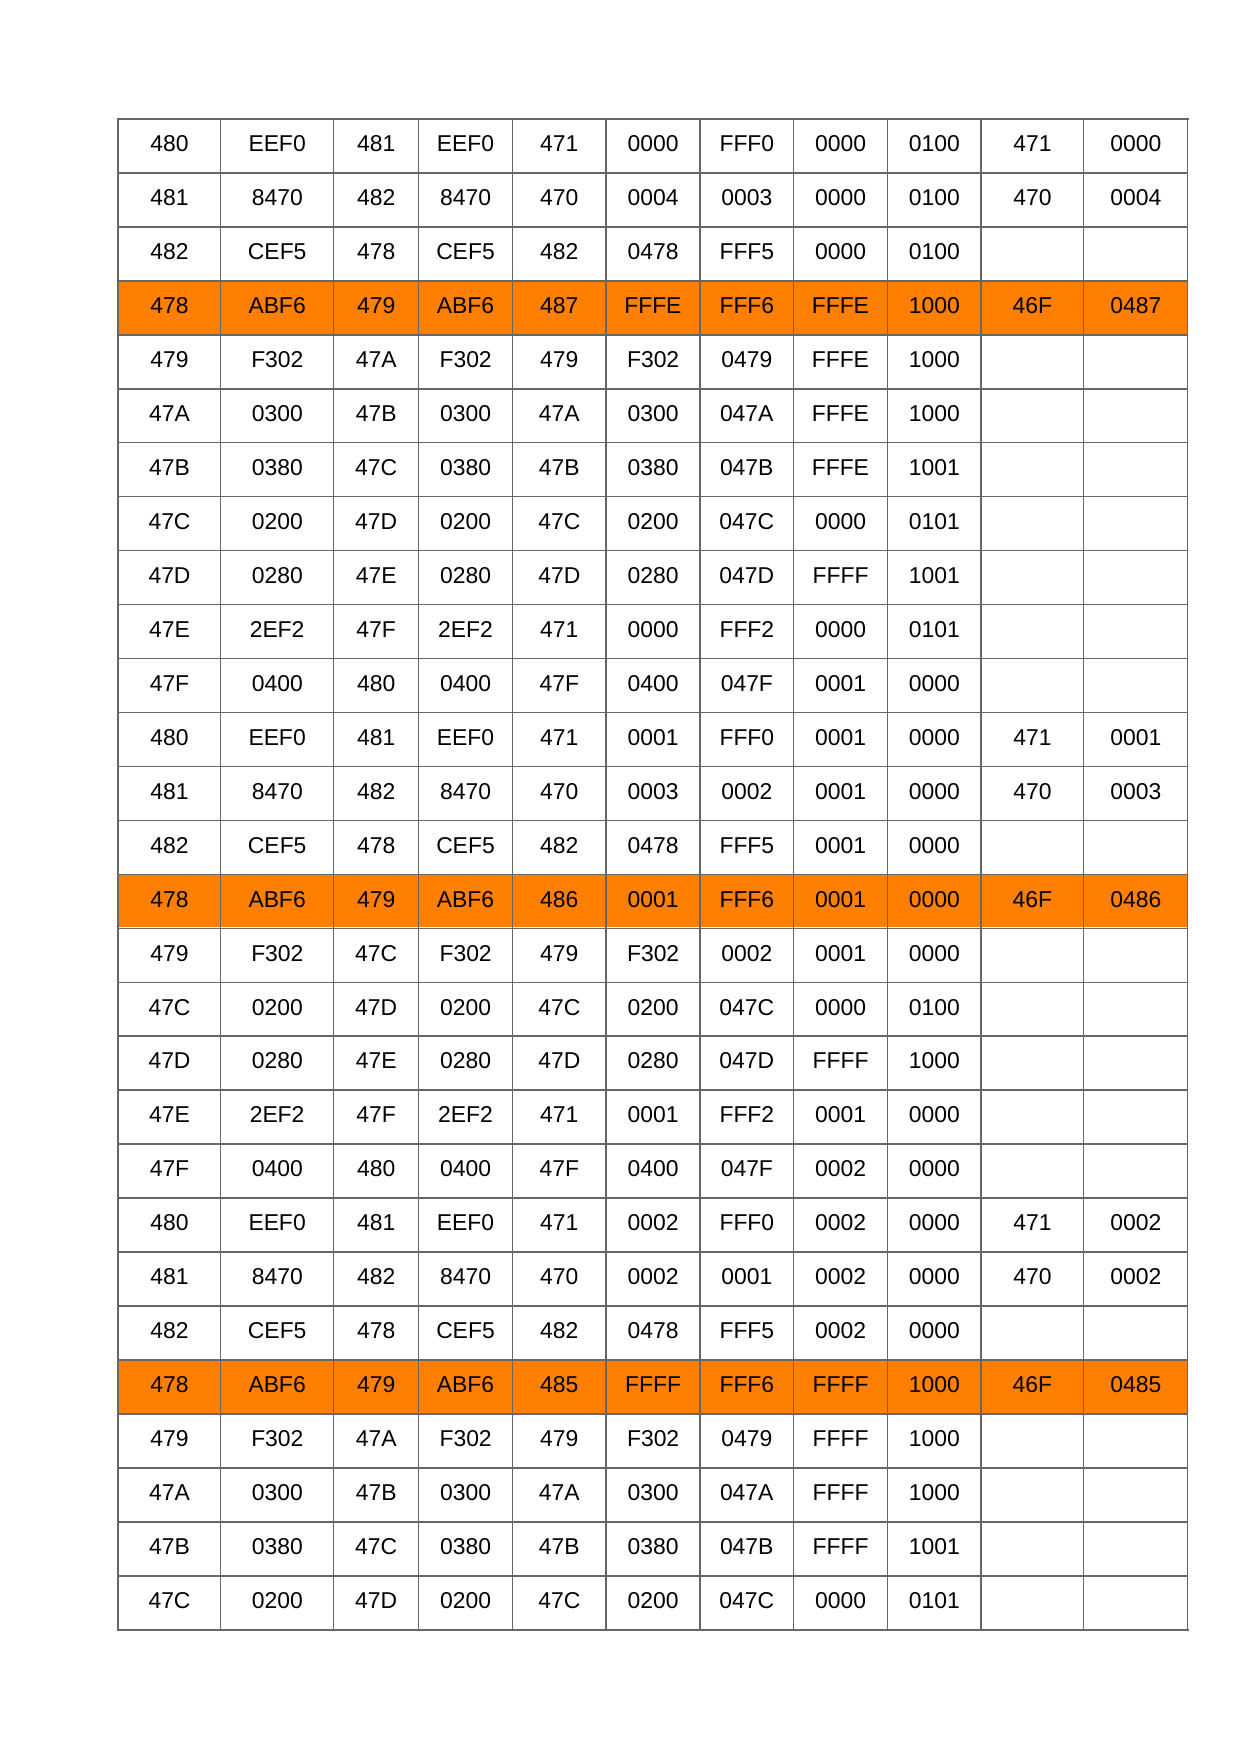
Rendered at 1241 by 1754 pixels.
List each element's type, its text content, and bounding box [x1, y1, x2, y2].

table_cell 0000 [794, 120, 887, 172]
table_cell 47A [334, 1415, 418, 1467]
table_cell 047F [701, 659, 793, 712]
table_cell FFFF [794, 1469, 887, 1521]
table_cell 482 [513, 228, 605, 280]
table_cell 0001 [607, 875, 699, 927]
table_cell 0000 [888, 1091, 980, 1143]
table_cell 471 [982, 120, 1083, 172]
table_cell 478 [334, 228, 418, 280]
table_cell 471 [513, 1091, 605, 1143]
table_cell 0280 [221, 551, 333, 604]
table_cell 478 [119, 875, 220, 927]
table_cell [982, 1037, 1083, 1089]
table_cell [982, 443, 1083, 496]
table_cell [982, 1469, 1083, 1521]
table_cell 8470 [221, 1253, 333, 1305]
table_cell 0300 [221, 390, 333, 442]
table_cell 0200 [221, 983, 333, 1035]
table_cell 8470 [419, 767, 512, 819]
table_cell 0001 [794, 821, 887, 873]
table_cell 478 [334, 1307, 418, 1359]
table_cell 0000 [1084, 120, 1187, 172]
table_cell CEF5 [419, 228, 512, 280]
table_cell [982, 336, 1083, 388]
table_cell 0002 [701, 767, 793, 819]
table_cell 0000 [794, 174, 887, 226]
table_cell 47C [513, 497, 605, 550]
table_cell 047F [701, 1145, 793, 1197]
table_cell EEF0 [221, 1199, 333, 1251]
table_cell 1000 [888, 282, 980, 334]
table_cell [982, 929, 1083, 981]
table_cell 479 [513, 336, 605, 388]
table_cell 47D [513, 551, 605, 604]
table_cell 047C [701, 497, 793, 550]
table_cell [982, 605, 1083, 658]
table_cell 0200 [419, 1577, 512, 1629]
table_cell ABF6 [419, 875, 512, 927]
table_cell 47E [334, 551, 418, 604]
table_cell F302 [221, 929, 333, 981]
table_cell 0280 [419, 551, 512, 604]
table_cell 47A [119, 390, 220, 442]
table_cell [982, 497, 1083, 550]
table_cell 0200 [221, 497, 333, 550]
table_cell 0002 [794, 1199, 887, 1251]
table_cell 0101 [888, 605, 980, 658]
table_cell 0000 [888, 1253, 980, 1305]
table_cell 0002 [607, 1199, 699, 1251]
table_cell 470 [982, 174, 1083, 226]
table_cell 482 [119, 228, 220, 280]
table_cell 479 [513, 929, 605, 981]
table_cell FFF0 [701, 1199, 793, 1251]
table_cell 047D [701, 551, 793, 604]
table_cell [982, 659, 1083, 712]
table_cell 0400 [221, 659, 333, 712]
table_cell 0000 [888, 875, 980, 927]
table_cell 482 [334, 767, 418, 819]
table_cell [1084, 1469, 1187, 1521]
table_cell 482 [334, 1253, 418, 1305]
table_cell FFF0 [701, 713, 793, 766]
table_cell 2EF2 [221, 1091, 333, 1143]
table_cell 47B [119, 1523, 220, 1575]
table_cell 8470 [221, 767, 333, 819]
table_cell 47C [513, 983, 605, 1035]
table_cell 0000 [607, 120, 699, 172]
table_cell [1084, 1037, 1187, 1089]
table_cell 47E [334, 1037, 418, 1089]
table_cell 0002 [794, 1145, 887, 1197]
table_cell 0000 [888, 659, 980, 712]
table_cell [1084, 1415, 1187, 1467]
table_cell 0478 [607, 228, 699, 280]
table_cell 0280 [607, 1037, 699, 1089]
table_cell 0380 [419, 1523, 512, 1575]
table_cell 0478 [607, 1307, 699, 1359]
table_cell CEF5 [221, 228, 333, 280]
table_cell 0200 [221, 1577, 333, 1629]
table_cell 470 [982, 1253, 1083, 1305]
table_cell FFF2 [701, 605, 793, 658]
table_cell 1001 [888, 1523, 980, 1575]
table_cell 0003 [607, 767, 699, 819]
table_cell 47C [513, 1577, 605, 1629]
table_cell 47E [119, 1091, 220, 1143]
table_cell FFF5 [701, 1307, 793, 1359]
table_cell 47F [513, 1145, 605, 1197]
table_cell 0002 [607, 1253, 699, 1305]
table_cell 479 [334, 282, 418, 334]
table_cell 0001 [607, 1091, 699, 1143]
table_cell FFFE [607, 282, 699, 334]
table_cell 47B [513, 443, 605, 496]
table_cell 0001 [794, 1091, 887, 1143]
table_cell 478 [119, 1361, 220, 1413]
table_cell 486 [513, 875, 605, 927]
table_cell CEF5 [221, 1307, 333, 1359]
table_cell 0100 [888, 120, 980, 172]
table_cell 0380 [221, 443, 333, 496]
table_cell 471 [982, 713, 1083, 766]
table_cell 0000 [888, 1307, 980, 1359]
table_cell 047C [701, 983, 793, 1035]
table_cell [1084, 228, 1187, 280]
table_cell 482 [119, 821, 220, 873]
table_cell 0400 [607, 1145, 699, 1197]
table_cell 0200 [607, 1577, 699, 1629]
table_cell F302 [607, 929, 699, 981]
table_cell FFFF [794, 551, 887, 604]
table_cell 47F [119, 659, 220, 712]
table_cell 47F [334, 1091, 418, 1143]
table_cell 0001 [607, 713, 699, 766]
table_cell 0486 [1084, 875, 1187, 927]
table_cell 47F [334, 605, 418, 658]
table_cell 047B [701, 1523, 793, 1575]
table_cell 1000 [888, 1361, 980, 1413]
table_cell 0478 [607, 821, 699, 873]
table_cell FFF6 [701, 282, 793, 334]
table_cell 2EF2 [221, 605, 333, 658]
table_cell 471 [982, 1199, 1083, 1251]
table_cell 479 [513, 1415, 605, 1467]
table_cell 485 [513, 1361, 605, 1413]
table_cell 1000 [888, 1037, 980, 1089]
table_cell 0002 [701, 929, 793, 981]
table_cell FFF5 [701, 228, 793, 280]
table_cell 0003 [1084, 767, 1187, 819]
table_cell 47E [119, 605, 220, 658]
table_cell FFFF [794, 1361, 887, 1413]
table_cell 47C [119, 497, 220, 550]
table_cell 47A [513, 390, 605, 442]
table_cell 0200 [419, 497, 512, 550]
table_cell F302 [419, 1415, 512, 1467]
table_cell 0101 [888, 497, 980, 550]
table_cell 47A [334, 336, 418, 388]
table_cell [1084, 605, 1187, 658]
table_cell 0001 [794, 659, 887, 712]
table_cell 0300 [607, 390, 699, 442]
table_cell 470 [513, 174, 605, 226]
table_cell 0002 [794, 1307, 887, 1359]
table_cell [982, 983, 1083, 1035]
table_cell 0002 [794, 1253, 887, 1305]
table_cell 047D [701, 1037, 793, 1089]
table_cell 0101 [888, 1577, 980, 1629]
table_cell 0280 [607, 551, 699, 604]
table_cell 0280 [221, 1037, 333, 1089]
table_cell 8470 [419, 1253, 512, 1305]
table_cell 0000 [794, 497, 887, 550]
table_cell 481 [334, 1199, 418, 1251]
table_cell [1084, 1145, 1187, 1197]
table_cell 478 [119, 282, 220, 334]
table_cell FFFF [794, 1415, 887, 1467]
table_cell 0002 [1084, 1199, 1187, 1251]
table_cell FFF6 [701, 875, 793, 927]
table_cell [1084, 443, 1187, 496]
table_cell 479 [119, 929, 220, 981]
table_cell [1084, 983, 1187, 1035]
table_cell 481 [119, 767, 220, 819]
table_cell FFF5 [701, 821, 793, 873]
table_cell 0003 [701, 174, 793, 226]
table_cell 0400 [221, 1145, 333, 1197]
table_cell 46F [982, 875, 1083, 927]
table_cell FFFF [794, 1523, 887, 1575]
table_cell 0485 [1084, 1361, 1187, 1413]
table_cell 471 [513, 120, 605, 172]
table_cell [982, 1415, 1083, 1467]
table_cell [982, 1307, 1083, 1359]
table_cell 47D [513, 1037, 605, 1089]
table_cell [1084, 551, 1187, 604]
table_cell [982, 228, 1083, 280]
table_cell 1001 [888, 551, 980, 604]
table_cell 047A [701, 1469, 793, 1521]
table_cell 480 [119, 1199, 220, 1251]
table_cell 480 [119, 713, 220, 766]
table_cell 47C [334, 929, 418, 981]
table_cell 0380 [221, 1523, 333, 1575]
table_cell 0400 [607, 659, 699, 712]
table_cell [1084, 821, 1187, 873]
table_cell 47D [119, 1037, 220, 1089]
table_cell 0004 [607, 174, 699, 226]
table_cell EEF0 [419, 120, 512, 172]
table_cell F302 [607, 1415, 699, 1467]
table_cell 47B [334, 1469, 418, 1521]
table_cell 0001 [794, 767, 887, 819]
table_cell 2EF2 [419, 605, 512, 658]
table_cell [982, 1145, 1083, 1197]
table_cell [1084, 929, 1187, 981]
table_cell [1084, 497, 1187, 550]
table_cell 481 [119, 1253, 220, 1305]
table_cell 479 [119, 336, 220, 388]
table_cell 047A [701, 390, 793, 442]
table_cell 480 [119, 120, 220, 172]
table_cell 0200 [419, 983, 512, 1035]
table_cell F302 [419, 336, 512, 388]
table_cell 470 [513, 767, 605, 819]
table_cell 0300 [221, 1469, 333, 1521]
table_cell 47B [119, 443, 220, 496]
table_cell 8470 [419, 174, 512, 226]
table_cell 0001 [794, 713, 887, 766]
table_cell 482 [513, 1307, 605, 1359]
table_cell F302 [221, 1415, 333, 1467]
table_cell F302 [419, 929, 512, 981]
table_cell 47B [513, 1523, 605, 1575]
table_cell 471 [513, 605, 605, 658]
table_cell FFFE [794, 282, 887, 334]
table_cell FFFF [607, 1361, 699, 1413]
table_cell 479 [119, 1415, 220, 1467]
table_cell 47D [334, 1577, 418, 1629]
table_cell 482 [334, 174, 418, 226]
table_cell 471 [513, 713, 605, 766]
table_cell 47A [513, 1469, 605, 1521]
table_cell 0000 [888, 713, 980, 766]
table_cell 480 [334, 1145, 418, 1197]
table_cell [982, 1577, 1083, 1629]
table_cell 0001 [1084, 713, 1187, 766]
table_cell EEF0 [221, 120, 333, 172]
table_cell FFF6 [701, 1361, 793, 1413]
table_cell 0004 [1084, 174, 1187, 226]
table_cell 0001 [794, 929, 887, 981]
table_cell 46F [982, 1361, 1083, 1413]
table_cell 0380 [607, 443, 699, 496]
table_cell ABF6 [221, 282, 333, 334]
table_cell [982, 821, 1083, 873]
table_cell 47D [119, 551, 220, 604]
table_cell 47C [119, 983, 220, 1035]
table_cell 1000 [888, 336, 980, 388]
table_cell 47D [334, 497, 418, 550]
table_cell 0000 [794, 983, 887, 1035]
table_cell FFFF [794, 1037, 887, 1089]
table_cell 1001 [888, 443, 980, 496]
table_cell 0000 [888, 929, 980, 981]
table_cell 482 [513, 821, 605, 873]
table_cell 0100 [888, 228, 980, 280]
table_cell 481 [334, 120, 418, 172]
table_cell 481 [119, 174, 220, 226]
table_cell EEF0 [419, 713, 512, 766]
table_cell 0100 [888, 174, 980, 226]
table_cell ABF6 [221, 1361, 333, 1413]
table_cell FFFE [794, 336, 887, 388]
table_cell 470 [513, 1253, 605, 1305]
table_cell EEF0 [221, 713, 333, 766]
table_cell 487 [513, 282, 605, 334]
table_cell CEF5 [221, 821, 333, 873]
table_cell [1084, 336, 1187, 388]
table_cell 1000 [888, 1469, 980, 1521]
table_cell 0000 [794, 605, 887, 658]
table_cell ABF6 [221, 875, 333, 927]
table_cell 2EF2 [419, 1091, 512, 1143]
table_cell F302 [607, 336, 699, 388]
table_cell 0487 [1084, 282, 1187, 334]
table_cell 0300 [607, 1469, 699, 1521]
table_cell FFFE [794, 443, 887, 496]
table_cell FFF0 [701, 120, 793, 172]
table_cell 0001 [701, 1253, 793, 1305]
table_cell 0200 [607, 983, 699, 1035]
table_cell FFFE [794, 390, 887, 442]
table_cell [1084, 659, 1187, 712]
table_cell 47C [334, 1523, 418, 1575]
table_cell FFF2 [701, 1091, 793, 1143]
table_cell [1084, 1307, 1187, 1359]
table_cell 0000 [888, 821, 980, 873]
table_cell [982, 1091, 1083, 1143]
table_cell 0400 [419, 659, 512, 712]
table_cell 0000 [794, 228, 887, 280]
table_cell [982, 551, 1083, 604]
table_cell 0300 [419, 390, 512, 442]
table_cell 0001 [794, 875, 887, 927]
table_cell [982, 390, 1083, 442]
table_cell CEF5 [419, 821, 512, 873]
table_cell 479 [334, 1361, 418, 1413]
table_cell EEF0 [419, 1199, 512, 1251]
table_cell 480 [334, 659, 418, 712]
table_cell [1084, 390, 1187, 442]
table_cell 047B [701, 443, 793, 496]
table_cell 0300 [419, 1469, 512, 1521]
table_cell 479 [334, 875, 418, 927]
table_cell 0479 [701, 1415, 793, 1467]
table_cell 0100 [888, 983, 980, 1035]
table_cell [1084, 1523, 1187, 1575]
table_cell 047C [701, 1577, 793, 1629]
table_cell 0200 [607, 497, 699, 550]
table_cell [1084, 1577, 1187, 1629]
table_cell 47F [119, 1145, 220, 1197]
table_cell 470 [982, 767, 1083, 819]
table_cell 482 [119, 1307, 220, 1359]
table_cell 47D [334, 983, 418, 1035]
table_cell 0000 [888, 1145, 980, 1197]
table_cell [982, 1523, 1083, 1575]
table_cell 47B [334, 390, 418, 442]
table_cell 8470 [221, 174, 333, 226]
table_cell CEF5 [419, 1307, 512, 1359]
table_cell 46F [982, 282, 1083, 334]
table_cell 471 [513, 1199, 605, 1251]
table_cell 0280 [419, 1037, 512, 1089]
table_cell 47C [119, 1577, 220, 1629]
table_cell 47F [513, 659, 605, 712]
table_cell 0380 [607, 1523, 699, 1575]
table_cell 0000 [888, 1199, 980, 1251]
table_cell ABF6 [419, 1361, 512, 1413]
table_cell 1000 [888, 390, 980, 442]
table_cell 0000 [888, 767, 980, 819]
table_cell 1000 [888, 1415, 980, 1467]
table_cell 47C [334, 443, 418, 496]
table_cell 0400 [419, 1145, 512, 1197]
table_cell 478 [334, 821, 418, 873]
table_cell F302 [221, 336, 333, 388]
table_cell 0000 [794, 1577, 887, 1629]
table_cell 481 [334, 713, 418, 766]
table_cell ABF6 [419, 282, 512, 334]
table_cell 0479 [701, 336, 793, 388]
table_cell 0000 [607, 605, 699, 658]
table_cell 0002 [1084, 1253, 1187, 1305]
table_cell [1084, 1091, 1187, 1143]
table_cell 47A [119, 1469, 220, 1521]
table_cell 0380 [419, 443, 512, 496]
